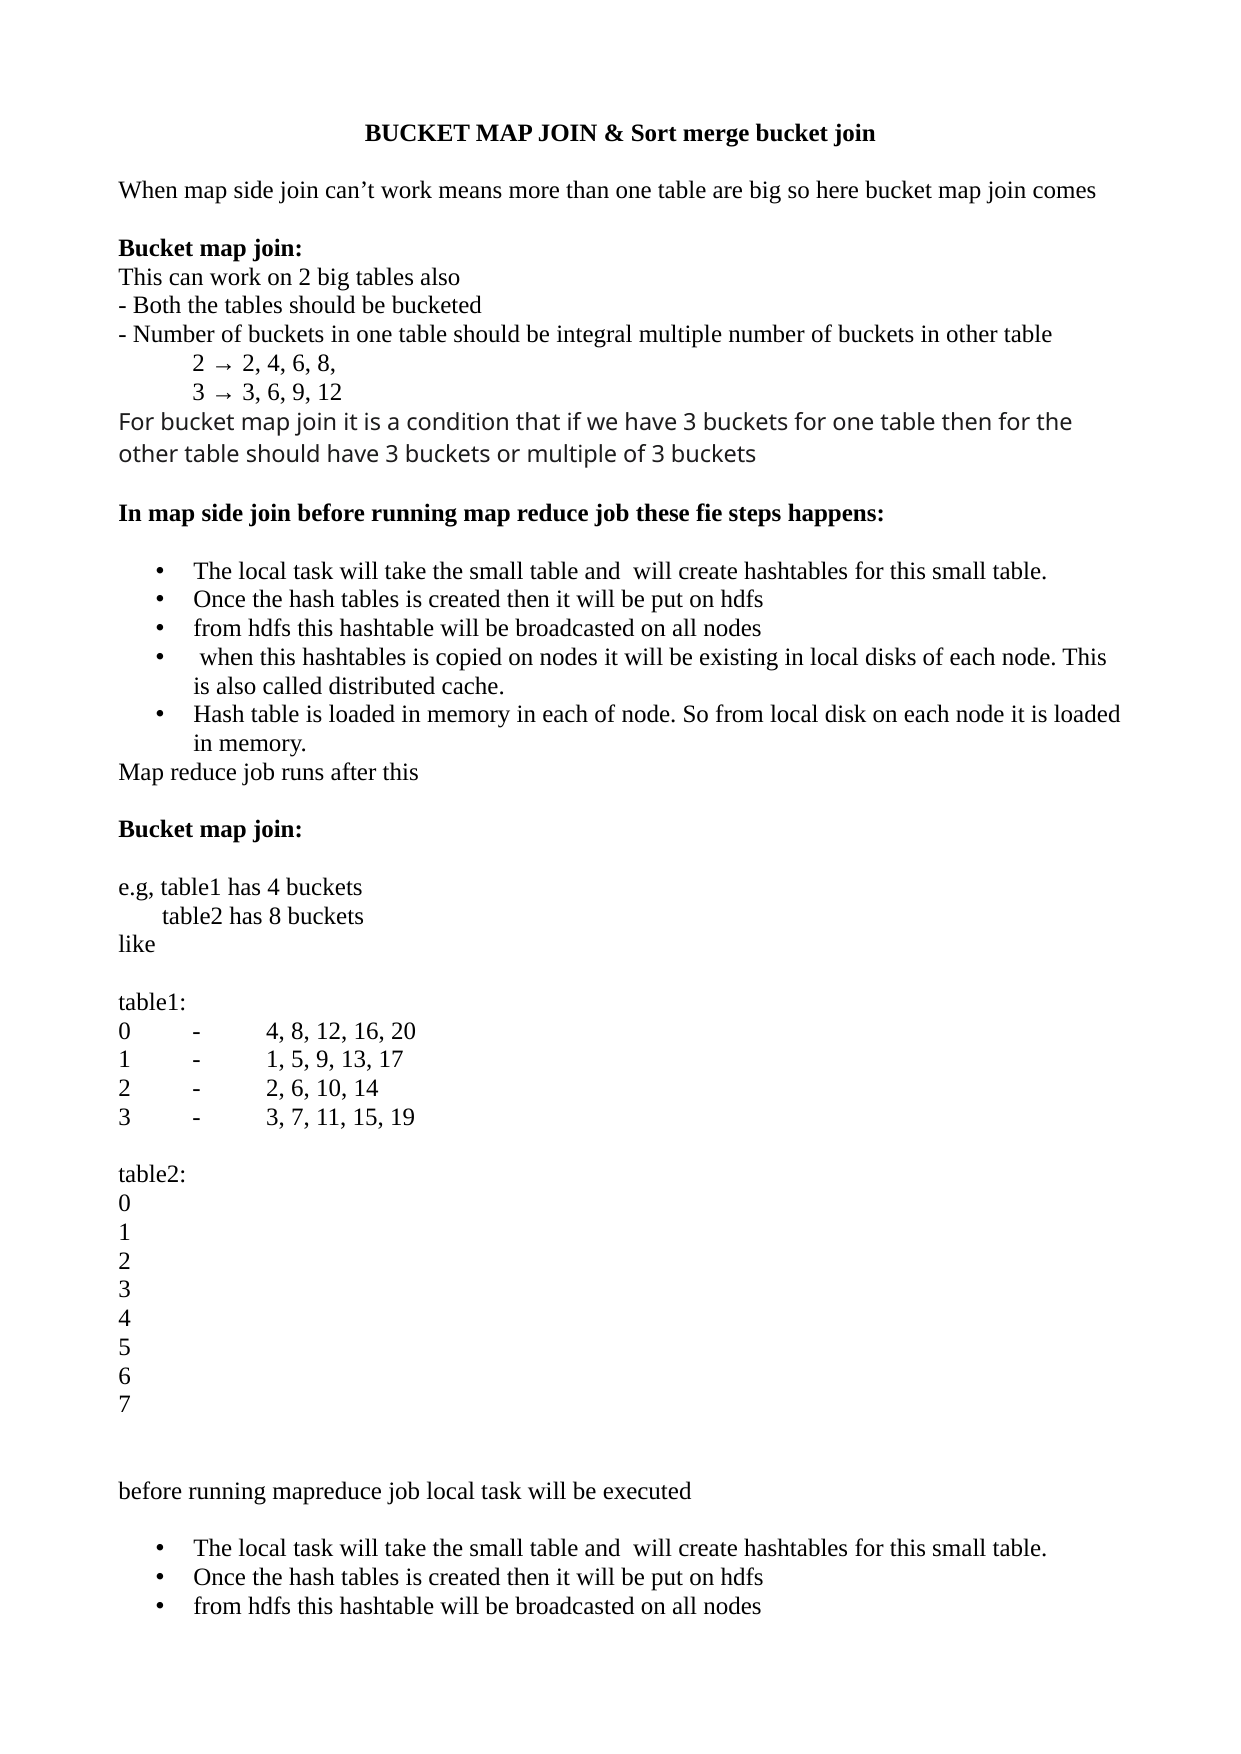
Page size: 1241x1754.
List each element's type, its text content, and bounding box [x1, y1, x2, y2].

text 3 → 3, 6, 9, 12 [118, 377, 1122, 406]
text In map side join before running map reduce job these fie steps happens: [118, 498, 1122, 527]
text 2 → 2, 4, 6, 8, [118, 348, 1122, 377]
text When map side join can’t work means more than one table are big so here bucket map join comes [118, 176, 1122, 204]
text 1 - 1, 5, 9, 13, 17 [118, 1044, 1122, 1073]
text BUCKET MAP JOIN & Sort merge bucket join [118, 118, 1122, 147]
text 6 [118, 1361, 1122, 1389]
list when this hashtables is copied on nodes it will be existing in local disks of each node. This is also called distributed cache. [156, 642, 1122, 699]
list from hdfs this hashtable will be broadcasted on all nodes [156, 1591, 1122, 1619]
list Once the hash tables is created then it will be put on hdfs [156, 584, 1122, 613]
text 3 - 3, 7, 11, 15, 19 [118, 1102, 1122, 1131]
text 3 [118, 1274, 1122, 1303]
text 4 [118, 1303, 1122, 1332]
text For bucket map join it is a condition that if we have 3 buckets for one table then for the other table should have 3 buckets or multiple of 3 buckets [118, 406, 1122, 469]
text - Both the tables should be bucketed [118, 291, 1122, 319]
text table1: [118, 987, 1122, 1016]
text 2 [118, 1246, 1122, 1274]
text e.g, table1 has 4 buckets [118, 872, 1122, 901]
text table2 has 8 buckets [118, 901, 1122, 929]
text 0 [118, 1188, 1122, 1217]
text Map reduce job runs after this [118, 757, 1122, 786]
text 1 [118, 1217, 1122, 1246]
list Once the hash tables is created then it will be put on hdfs [156, 1562, 1122, 1591]
list The local task will take the small table and will create hashtables for this small table. [156, 1533, 1122, 1562]
list from hdfs this hashtable will be broadcasted on all nodes [156, 613, 1122, 642]
text 5 [118, 1332, 1122, 1361]
list Hash table is loaded in memory in each of node. So from local disk on each node it is loaded in memory. [156, 699, 1122, 757]
text 0 - 4, 8, 12, 16, 20 [118, 1016, 1122, 1044]
text - Number of buckets in one table should be integral multiple number of buckets in other table [118, 319, 1122, 348]
text This can work on 2 big tables also [118, 262, 1122, 291]
text 2 - 2, 6, 10, 14 [118, 1073, 1122, 1102]
text like [118, 929, 1122, 958]
text before running mapreduce job local task will be executed [118, 1476, 1122, 1504]
text Bucket map join: [118, 814, 1122, 843]
text table2: [118, 1159, 1122, 1188]
text Bucket map join: [118, 233, 1122, 262]
list The local task will take the small table and will create hashtables for this small table. [156, 556, 1122, 584]
text 7 [118, 1389, 1122, 1418]
